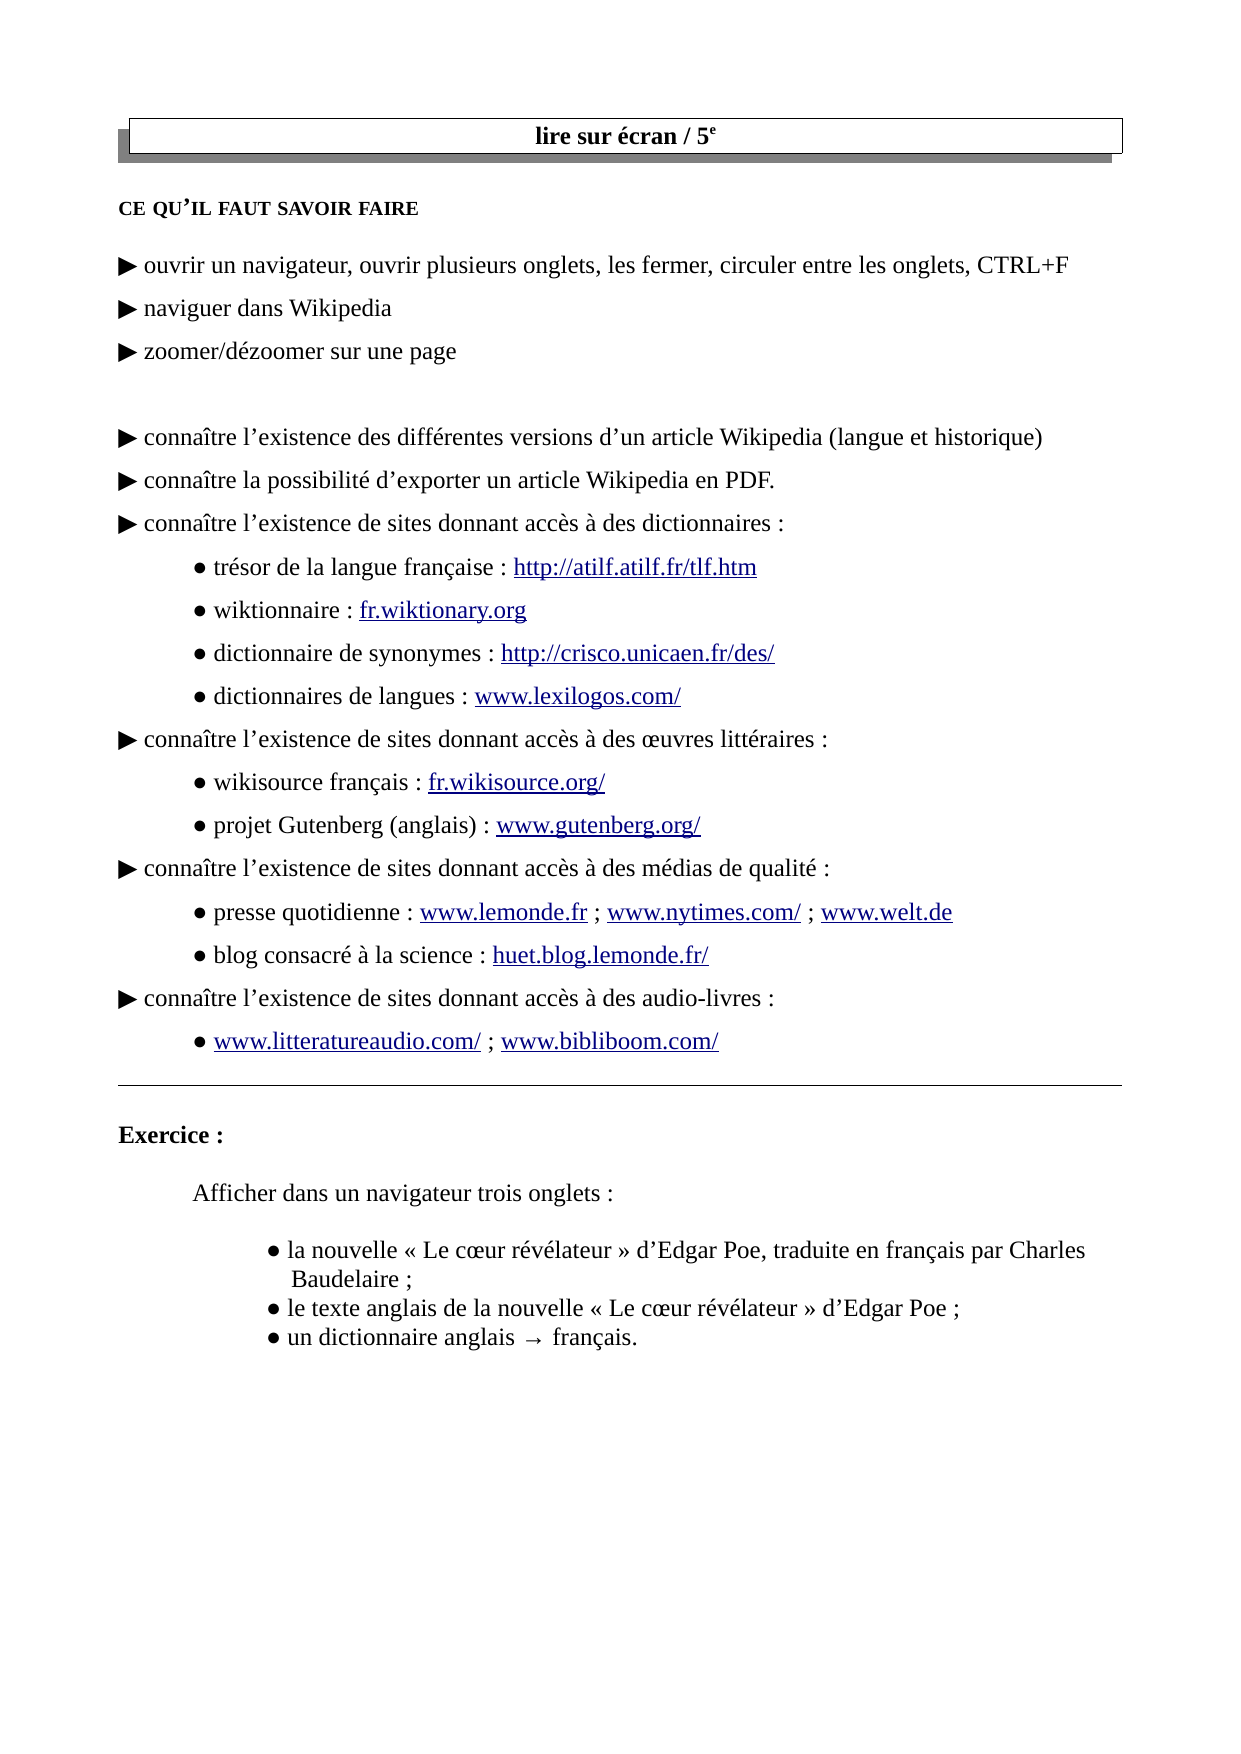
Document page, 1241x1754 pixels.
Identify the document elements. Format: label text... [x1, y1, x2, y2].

text ● dictionnaire de synonymes : http://crisco.unicaen.fr/des/ [118, 638, 1122, 667]
text ● le texte anglais de la nouvelle « Le cœur révélateur » d’Edgar Poe ; [118, 1293, 1122, 1322]
text ● trésor de la langue française : http://atilf.atilf.fr/tlf.htm [118, 552, 1122, 580]
text ▶ connaître l’existence de sites donnant accès à des audio-livres : [118, 983, 1122, 1012]
text ● blog consacré à la science : huet.blog.lemonde.fr/ [118, 940, 1122, 968]
text ▶ connaître l’existence de sites donnant accès à des œuvres littéraires : [118, 724, 1122, 753]
text ce qu’il faut savoir faire [118, 192, 1122, 221]
text ▶ naviguer dans Wikipedia [118, 293, 1122, 322]
text ▶ ouvrir un navigateur, ouvrir plusieurs onglets, les fermer, circuler entre les onglets, CTRL+F [118, 250, 1122, 278]
text ▶ connaître la possibilité d’exporter un article Wikipedia en PDF. [118, 465, 1122, 494]
text ▶ zoomer/dézoomer sur une page [118, 336, 1122, 365]
text ● presse quotidienne : www.lemonde.fr ; www.nytimes.com/ ; www.welt.de [118, 897, 1122, 925]
text ● dictionnaires de langues : www.lexilogos.com/ [118, 681, 1122, 710]
text Exercice : [118, 1120, 1122, 1149]
text Baudelaire ; [118, 1264, 1122, 1293]
text ● wikisource français : fr.wikisource.org/ [118, 767, 1122, 796]
text ● un dictionnaire anglais → français. [118, 1322, 1122, 1350]
text ▶ connaître l’existence de sites donnant accès à des dictionnaires : [118, 508, 1122, 537]
text ▶ connaître l’existence des différentes versions d’un article Wikipedia (langue et historique) [118, 422, 1122, 451]
text ● wiktionnaire : fr.wiktionary.org [118, 595, 1122, 623]
text lire sur écran / 5e [130, 119, 1122, 153]
text Afficher dans un navigateur trois onglets : [118, 1178, 1122, 1207]
text ● www.litteratureaudio.com/ ; www.bibliboom.com/ [118, 1026, 1122, 1055]
text ▶ connaître l’existence de sites donnant accès à des médias de qualité : [118, 853, 1122, 882]
text ● la nouvelle « Le cœur révélateur » d’Edgar Poe, traduite en français par Charles [118, 1235, 1122, 1264]
text ● projet Gutenberg (anglais) : www.gutenberg.org/ [118, 810, 1122, 839]
